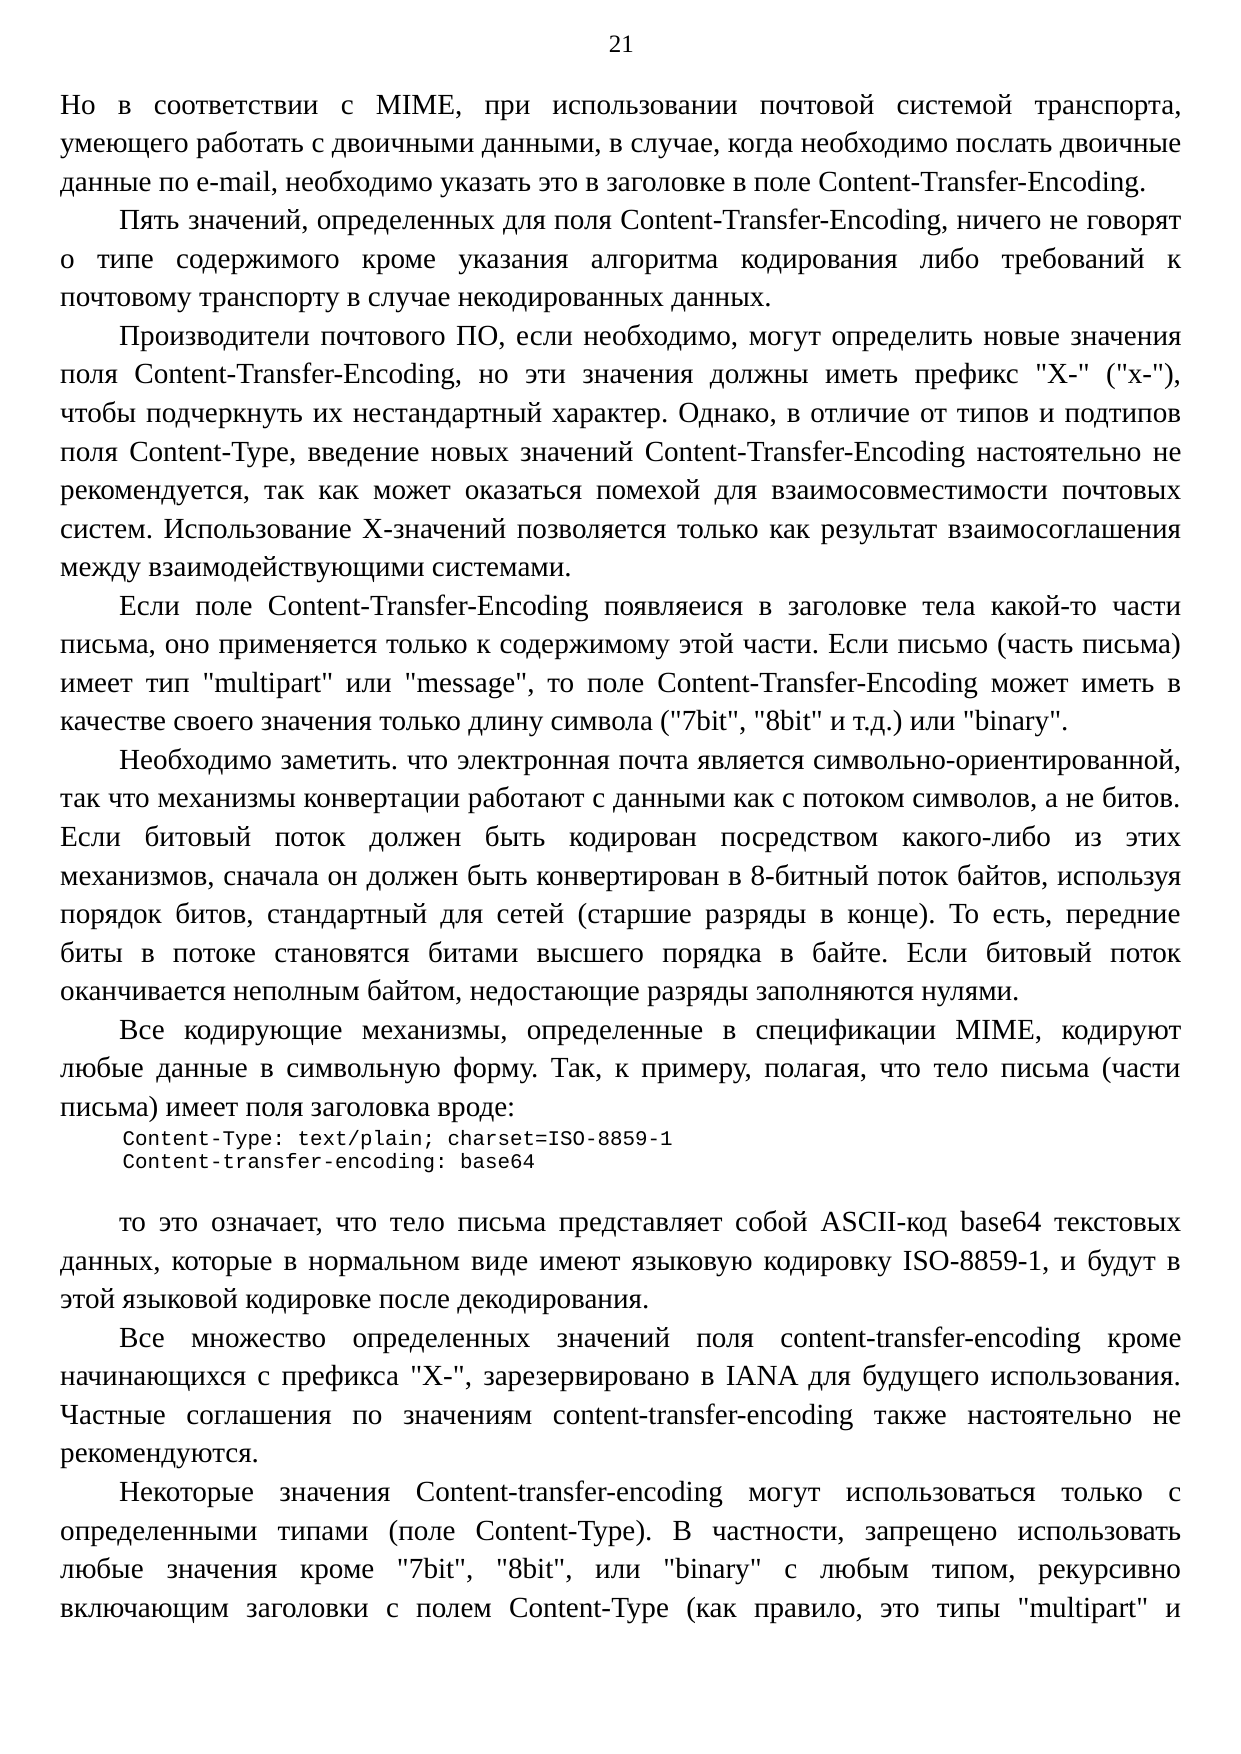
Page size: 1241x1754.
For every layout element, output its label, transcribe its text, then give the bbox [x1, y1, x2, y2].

text Если поле Content-Transfer-Encoding появляеися в заголовке тела какой-то части письма, оно применяется только к содержимому этой части. Если письмо (часть письма) имеет тип "multipart" или "message", то поле Content-Transfer-Encoding может иметь в качестве своего значения только длину символа ("7bit", "8bit" и т.д.) или "binary". [60, 588, 1182, 737]
text Content-transfer-encoding: base64 [60, 1151, 1182, 1175]
text Необходимо заметить. что электронная почта является символьно-ориентированной, так что механизмы конвертации работают с данными как с потоком символов, а не битов. Если битовый поток должен быть кодирован посредством какого-либо из этих механизмов, сначала он должен быть конвертирован в 8-битный поток байтов, используя порядок битов, стандартный для сетей (старшие разряды в конце). То есть, передние биты в потоке становятся битами высшего порядка в байте. Если битовый поток оканчивается неполным байтом, недостающие разряды заполняются нулями. [60, 742, 1182, 1007]
text Content-Type: text/plain; charset=ISO-8859-1 [60, 1127, 1182, 1151]
text Пять значений, определенных для поля Content-Transfer-Encoding, ничего не говорят о типе содержимого кроме указания алгоритма кодирования либо требований к почтовому транспорту в случае некодированных данных. [60, 202, 1182, 313]
text Производители почтового ПО, если необходимо, могут определить новые значения поля Content-Transfer-Encoding, но эти значения должны иметь префикс "X-" ("x-"), чтобы подчеркнуть их нестандартный характер. Однако, в отличие от типов и подтипов поля Content-Type, введение новых значений Content-Transfer-Encoding настоятельно не рекомендуется, так как может оказаться помехой для взаимосовместимости почтовых систем. Использование X-значений позволяется только как результат взаимосоглашения между взаимодействующими системами. [60, 318, 1182, 583]
text Но в соответствии с MIME, при использовании почтовой системой транспорта, умеющего работать с двоичными данными, в случае, когда необходимо послать двоичные данные по e-mail, необходимо указать это в заголовке в поле Content-Transfer-Encoding. [60, 87, 1182, 197]
text Все множество определенных значений поля content-transfer-encoding кроме начинающихся с префикса "X-", зарезервировано в IANA для будущего использования. Частные соглашения по значениям content-transfer-encoding также настоятельно не рекомендуются. [60, 1320, 1182, 1469]
text Некоторые значения Content-transfer-encoding могут использоваться только с определенными типами (поле Content-Type). В частности, запрещено использовать любые значения кроме "7bit", "8bit", или "binary" с любым типом, рекурсивно включающим заголовки с полем Content-Type (как правило, это типы "multipart" и [60, 1474, 1182, 1623]
text то это означает, что тело письма представляет собой ASCII-код base64 текстовых данных, которые в нормальном виде имеют языковую кодировку ISO-8859-1, и будут в этой языковой кодировке после декодирования. [60, 1204, 1182, 1315]
text Все кодирующие механизмы, определенные в спецификации MIME, кодируют любые данные в символьную форму. Так, к примеру, полагая, что тело письма (части письма) имеет поля заголовка вроде: [60, 1012, 1182, 1122]
